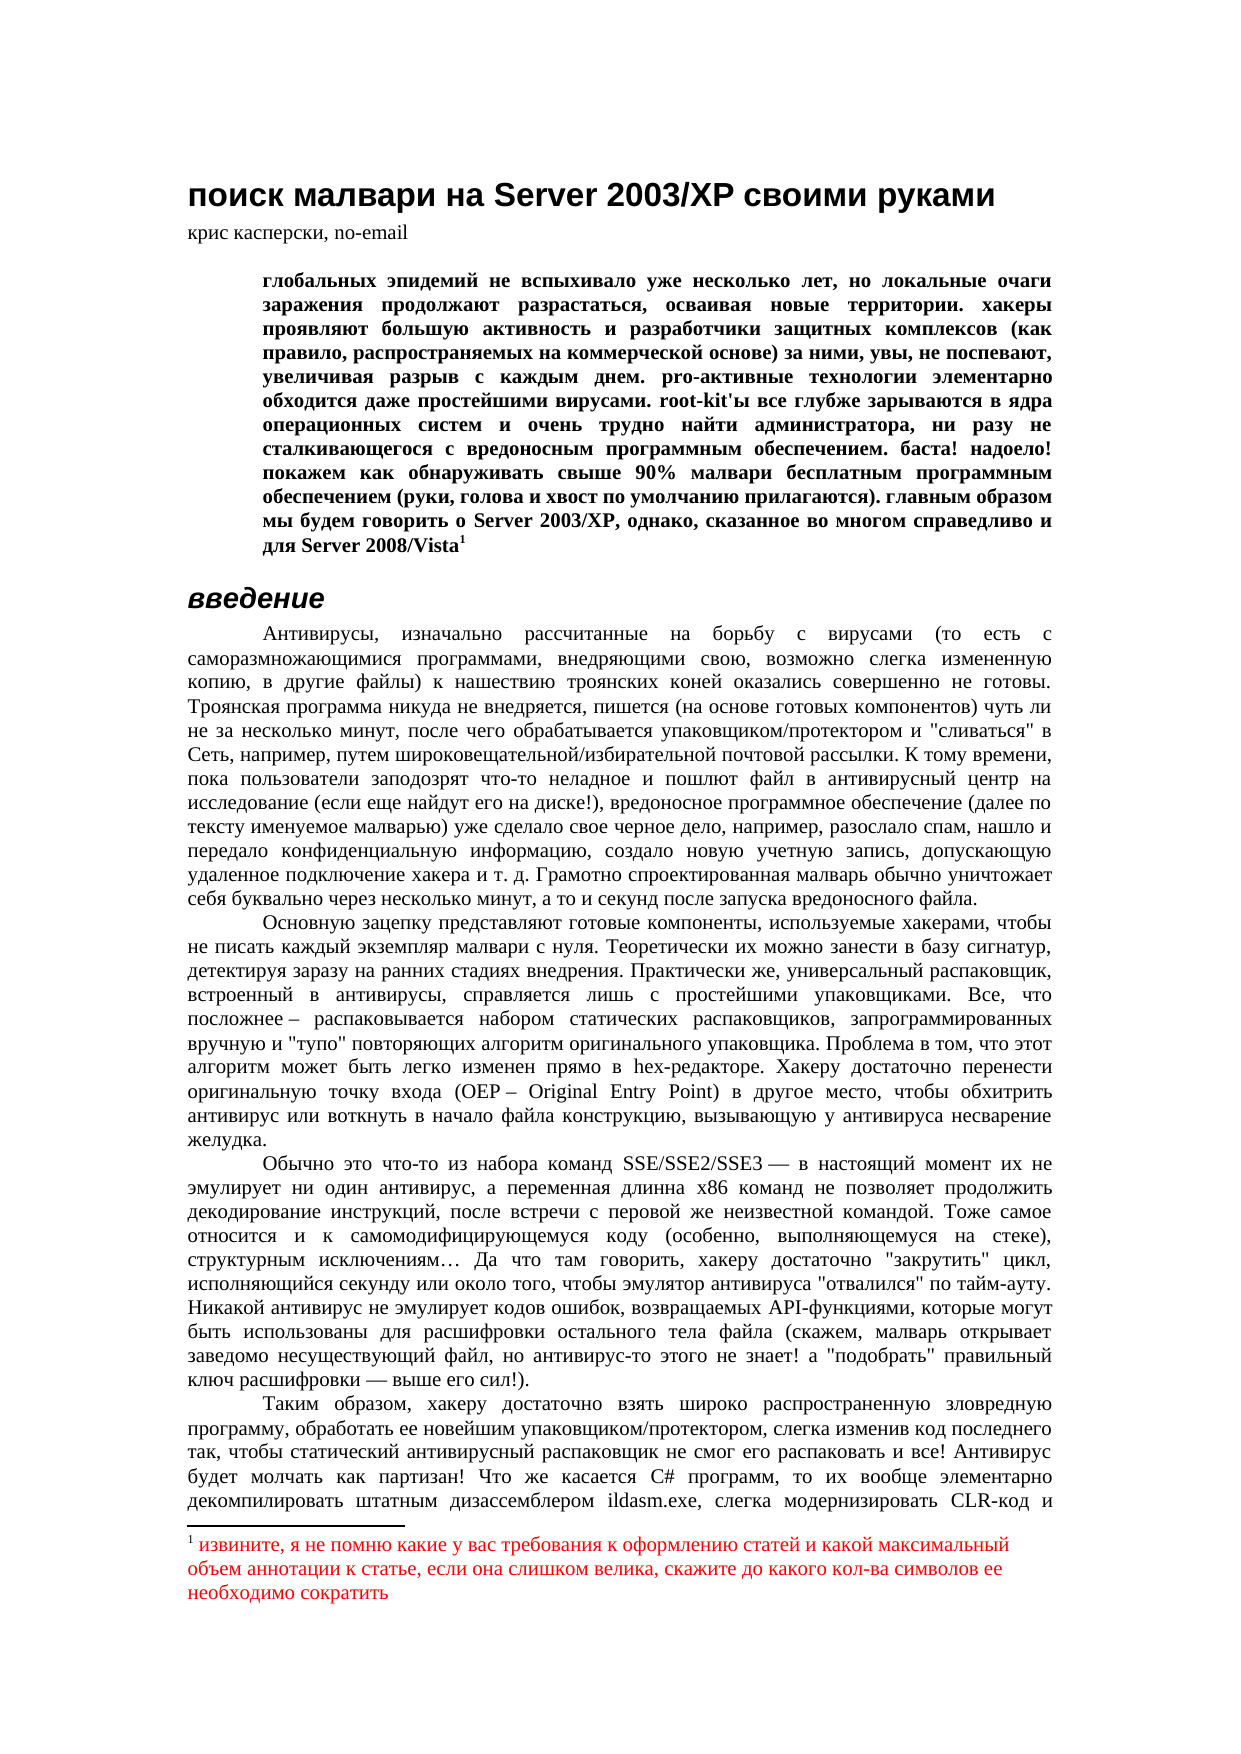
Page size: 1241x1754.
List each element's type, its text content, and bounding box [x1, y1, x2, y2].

text Обычно это что-то из набора команд SSE/SSE2/SSE3 — в настоящий момент их не эмулирует ни один антивирус, а переменная длинна x86 команд не позволяет продолжить декодирование инструкций, после встречи с перовой же неизвестной командой. Тоже самое относится и к самомодифицирующемуся коду (особенно, выполняющемуся на стеке), структурным исключениям… Да что там говорить, хакеру достаточно "закрутить" цикл, исполняющийся секунду или около того, чтобы эмулятор антивируса "отвалился" по тайм-ауту. Никакой антивирус не эмулирует кодов ошибок, возвращаемых API-функциями, которые могут быть использованы для расшифровки остального тела файла (скажем, малварь открывает заведомо несуществующий файл, но антивирус-то этого не знает! а "подобрать" правильный ключ расшифровки — выше его сил!). [187, 1151, 1053, 1391]
text крис касперски, no-email [187, 220, 1053, 244]
text Основную зацепку представляют готовые компоненты, используемые хакерами, чтобы не писать каждый экземпляр малвари с нуля. Теоретически их можно занести в базу сигнатур, детектируя заразу на ранних стадиях внедрения. Практически же, универсальный распаковщик, встроенный в антивирусы, справляется лишь с простейшими упаковщиками. Все, что посложнее – распаковывается набором статических распаковщиков, запрограммированных вручную и "тупо" повторяющих алгоритм оригинального упаковщика. Проблема в том, что этот алгоритм может быть легко изменен прямо в hex-редакторе. Хакеру достаточно перенести оригинальную точку входа (OEP – Original Entry Point) в другое место, чтобы обхитрить антивирус или воткнуть в начало файла конструкцию, вызывающую у антивируса несварение желудка. [187, 910, 1053, 1151]
subtitle поиск малвари на Server 2003/XP своими руками [187, 175, 1053, 213]
text Антивирусы, изначально рассчитанные на борьбу с вирусами (то есть с саморазмножающимися программами, внедряющими свою, возможно слегка измененную копию, в другие файлы) к нашествию троянских коней оказались совершенно не готовы. Троянская программа никуда не внедряется, пишется (на основе готовых компонентов) чуть ли не за несколько минут, после чего обрабатывается упаковщиком/протектором и "сливаться" в Сеть, например, путем широковещательной/избирательной почтовой рассылки. К тому времени, пока пользователи заподозрят что-то неладное и пошлют файл в антивирусный центр на исследование (если еще найдут его на диске!), вредоносное программное обеспечение (далее по тексту именуемое малварью) уже сделало свое черное дело, например, разослало спам, нашло и передало конфиденциальную информацию, создало новую учетную запись, допускающую удаленное подключение хакера и т. д. Грамотно спроектированная малварь обычно уничтожает себя буквально через несколько минут, а то и секунд после запуска вредоносного файла. [187, 621, 1053, 910]
subtitle введение [187, 582, 1053, 615]
text Таким образом, хакеру достаточно взять широко распространенную зловредную программу, обработать ее новейшим упаковщиком/протектором, слегка изменив код последнего так, чтобы статический антивирусный распаковщик не смог его распаковать и все! Антивирус будет молчать как партизан! Что же касается C# программ, то их вообще элементарно декомпилировать штатным дизассемблером ildasm.exe, слегка модернизировать CLR-код и [187, 1391, 1053, 1512]
text извините, я не помню какие у вас требования к оформлению статей и какой максимальный объем аннотации к статье, если она слишком велика, скажите до какого кол-ва символов ее необходимо сократить [187, 1532, 1053, 1604]
text глобальных эпидемий не вспыхивало уже несколько лет, но локальные очаги заражения продолжают разрастаться, осваивая новые территории. хакеры проявляют большую активность и разработчики защитных комплексов (как правило, распространяемых на коммерческой основе) за ними, увы, не поспевают, увеличивая разрыв с каждым днем. pro-активные технологии элементарно обходится даже простейшими вирусами. root-kit'ы все глубже зарываются в ядра операционных систем и очень трудно найти администратора, ни разу не сталкивающегося с вредоносным программным обеспечением. баста! надоело! покажем как обнаруживать свыше 90% малвари бесплатным программным обеспечением (руки, голова и хвост по умолчанию прилагаются). главным образом мы будем говорить о Server 2003/XP, однако, сказанное во многом справедливо и для Server 2008/Vista [262, 268, 1053, 557]
